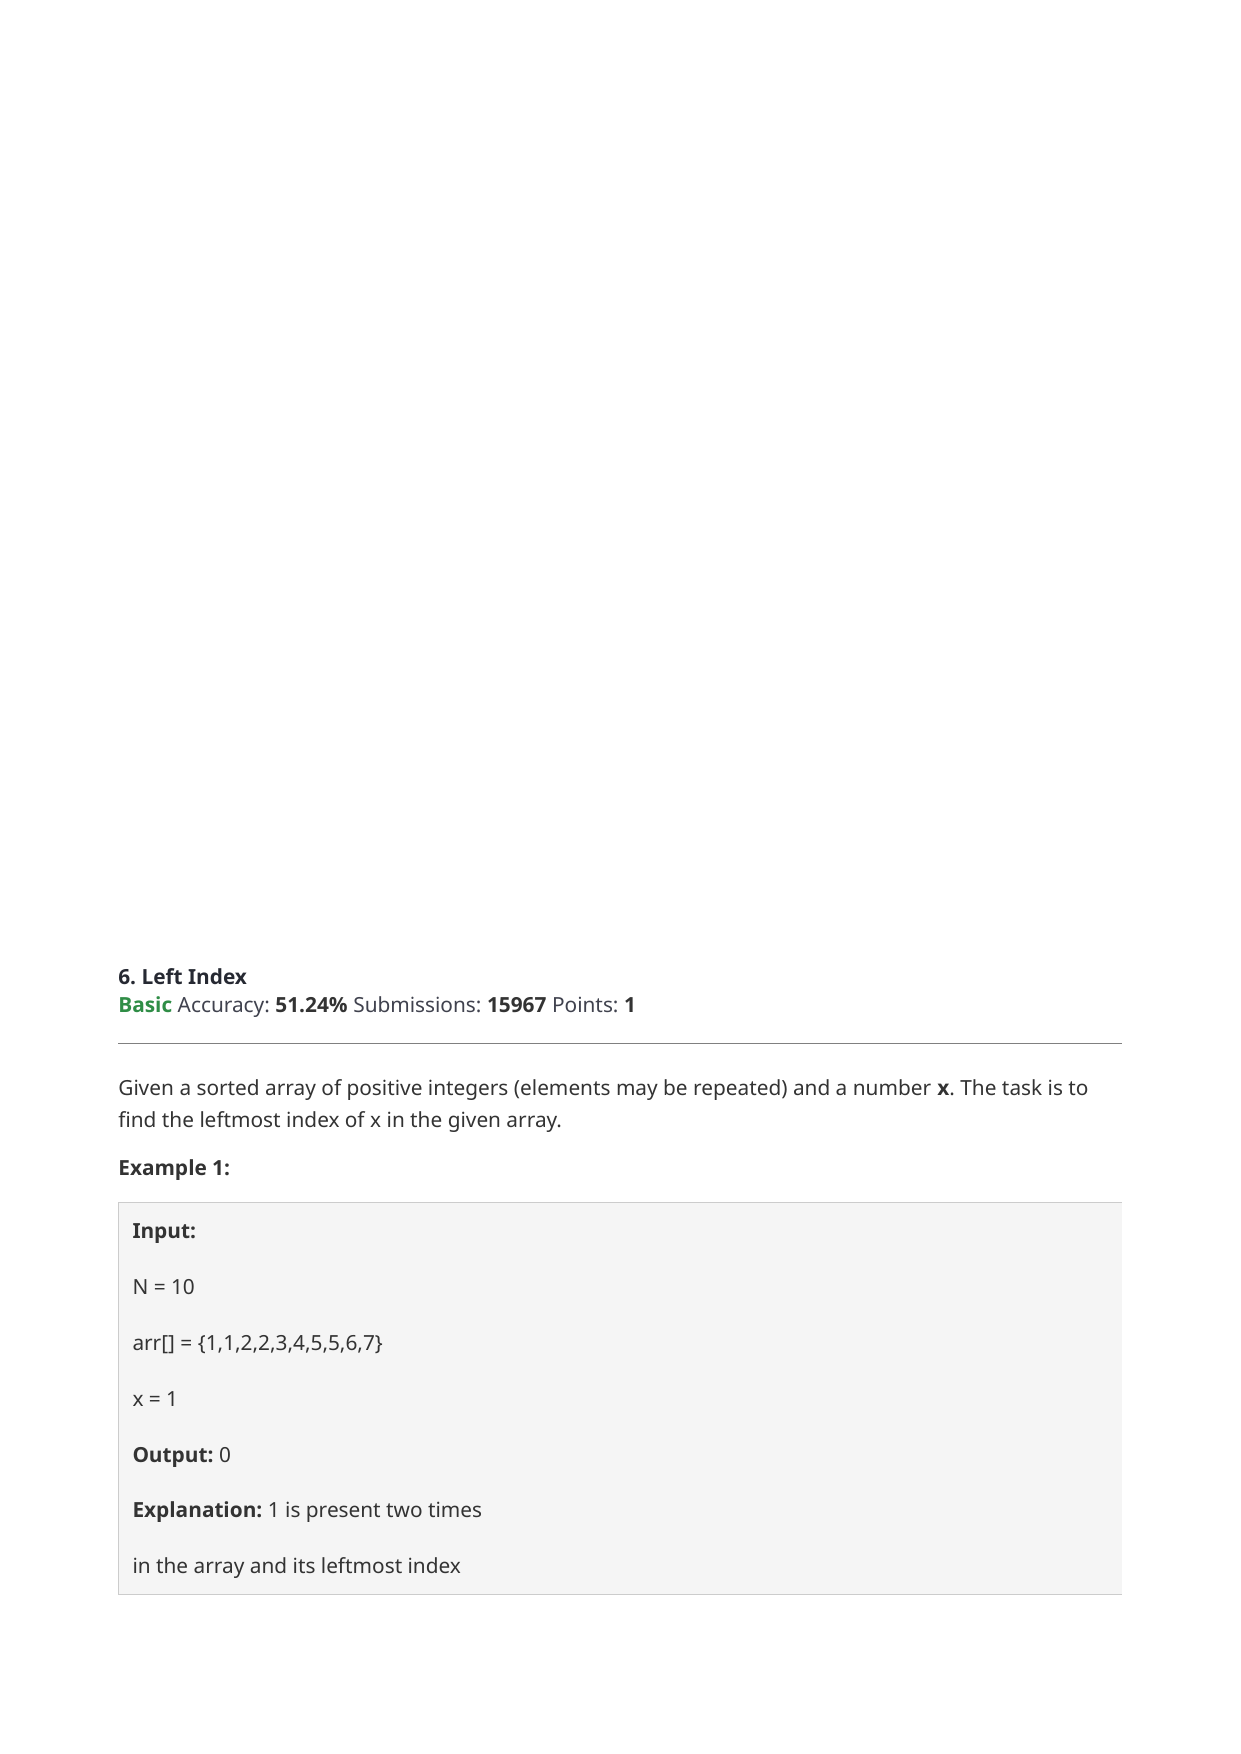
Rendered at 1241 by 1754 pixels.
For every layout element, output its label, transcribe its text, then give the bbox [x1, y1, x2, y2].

text Basic Accuracy: 51.24% Submissions: 15967 Points: 1 [118, 990, 1099, 1019]
text Output: 0 [119, 1426, 1122, 1468]
text Input: [119, 1203, 1122, 1244]
text Example 1: [118, 1153, 1122, 1182]
text Explanation: 1 is present two times [119, 1481, 1122, 1524]
text in the array and its leftmost index [119, 1537, 1122, 1594]
text N = 10 [119, 1258, 1122, 1300]
text arr[] = {1,1,2,2,3,4,5,5,6,7} [119, 1314, 1122, 1356]
text Given a sorted array of positive integers (elements may be repeated) and a number x. The task is to find the leftmost index of x in the given array. [118, 1073, 1122, 1134]
text x = 1 [119, 1369, 1122, 1412]
text 6. Left Index [118, 962, 1122, 990]
